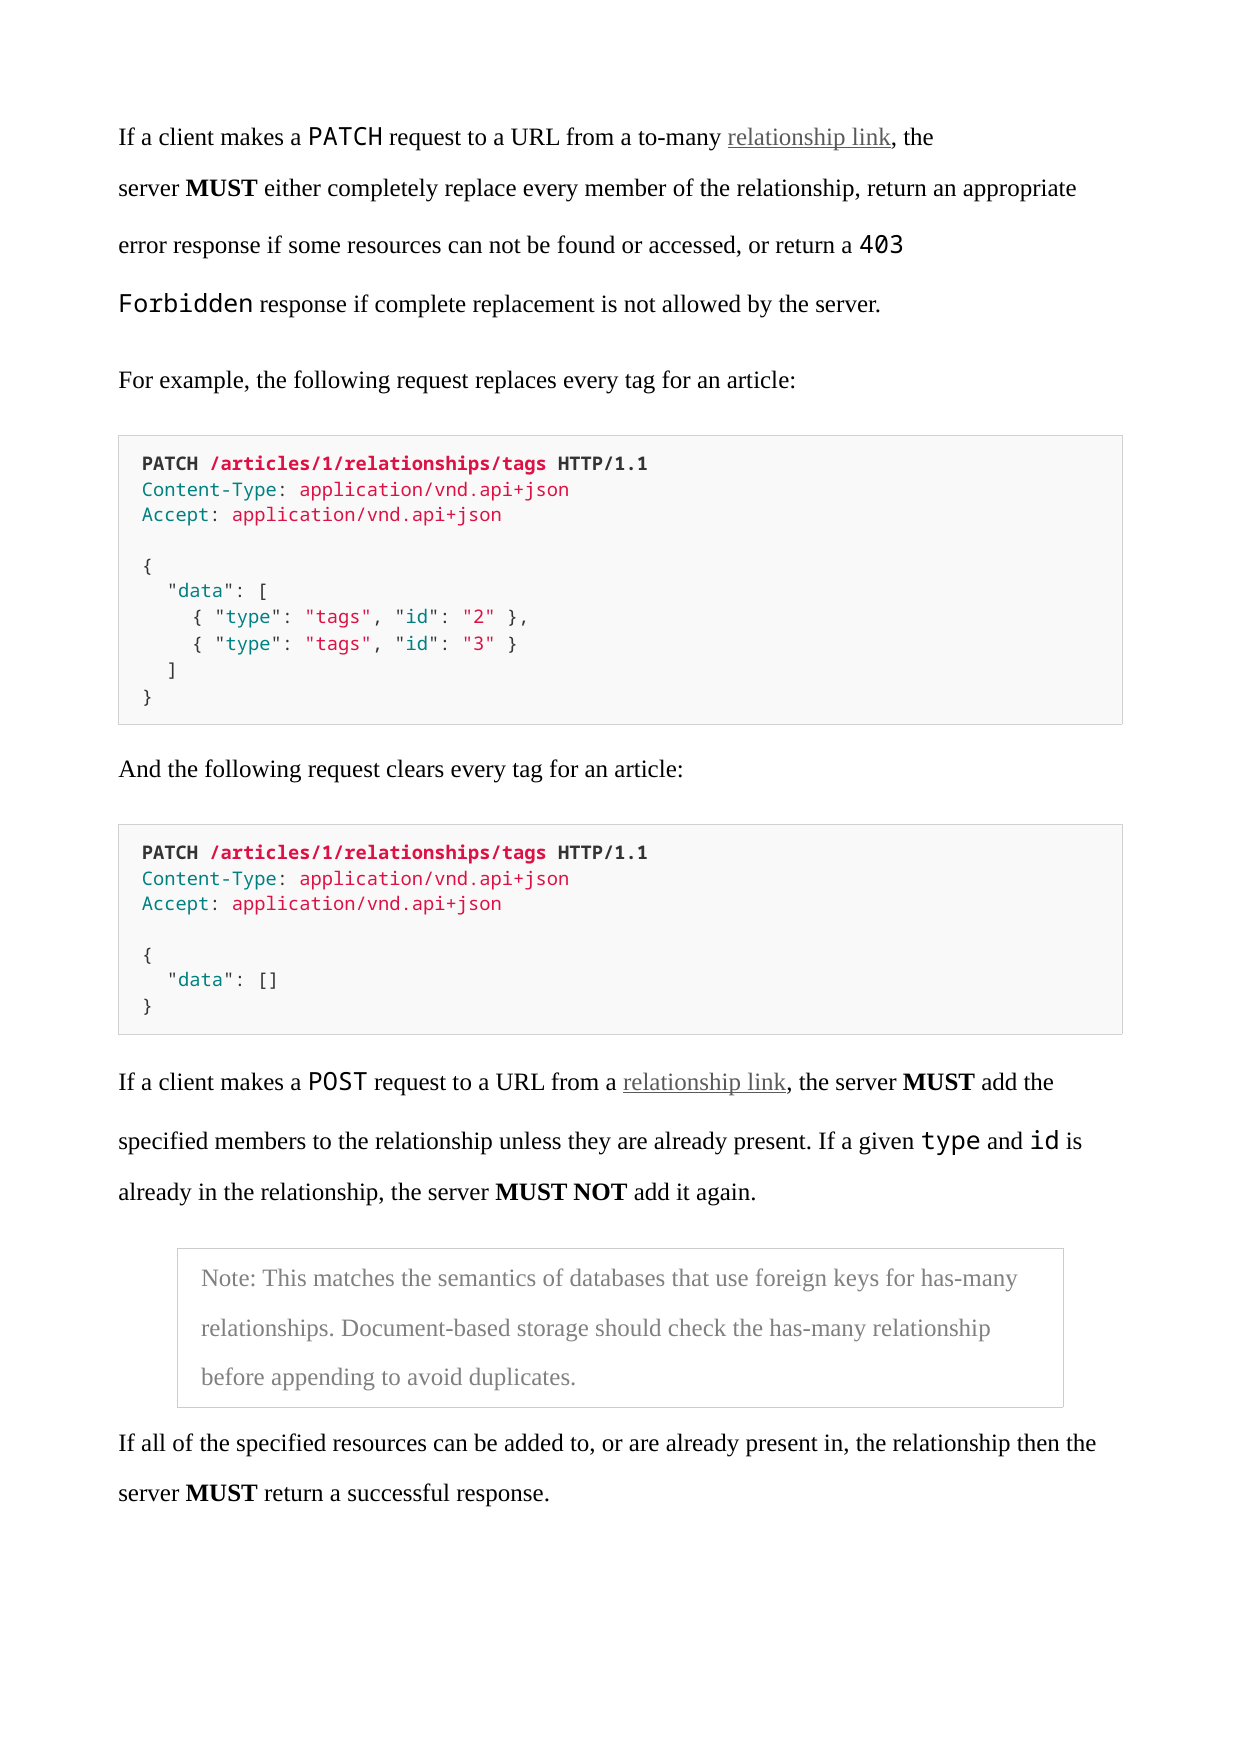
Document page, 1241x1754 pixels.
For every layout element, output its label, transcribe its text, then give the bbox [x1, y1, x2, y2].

text { "type": "tags", "id": "2" }, [119, 588, 1122, 614]
text "data": [ [119, 562, 1122, 588]
text Accept: application/vnd.api+json [119, 486, 1122, 511]
text { [119, 925, 1122, 951]
text Content-Type: application/vnd.api+json [119, 460, 1122, 486]
text { [119, 536, 1122, 562]
text } [119, 667, 1122, 724]
text And the following request clears every tag for an article: [118, 754, 1122, 782]
text Content-Type: application/vnd.api+json [119, 849, 1122, 875]
text "data": [] [119, 951, 1122, 977]
text ] [341, 641, 346, 649]
text ] [119, 641, 1122, 667]
text { "type": "tags", "id": "3" } [119, 614, 1122, 641]
text Note: This matches the semantics of databases that use foreign keys for has-many relationships. Document-based storage should check the has-many relationship before appending to avoid duplicates. [178, 1249, 1063, 1407]
text Accept: application/vnd.api+json [119, 875, 1122, 900]
text For example, the following request replaces every tag for an article: [118, 365, 1122, 393]
text If a client makes a PATCH request to a URL from a to-many relationship link, the server MUST either completely replace every member of the relationship, return an appropriate error response if some resources can not be found or accessed, or return a 403 Forbidden response if complete replacement is not allowed by the server. [118, 118, 1122, 319]
text If a client makes a POST request to a URL from a relationship link, the server MUST add the specified members to the relationship unless they are already present. If a given type and id is already in the relationship, the server MUST NOT add it again. [118, 1063, 1122, 1206]
text If all of the specified resources can be added to, or are already present in, the relationship then the server MUST return a successful response. [118, 1428, 1122, 1506]
text } [119, 977, 1122, 1034]
text PATCH /articles/1/relationships/tags HTTP/1.1 [119, 825, 1122, 849]
text PATCH /articles/1/relationships/tags HTTP/1.1 [119, 436, 1122, 460]
